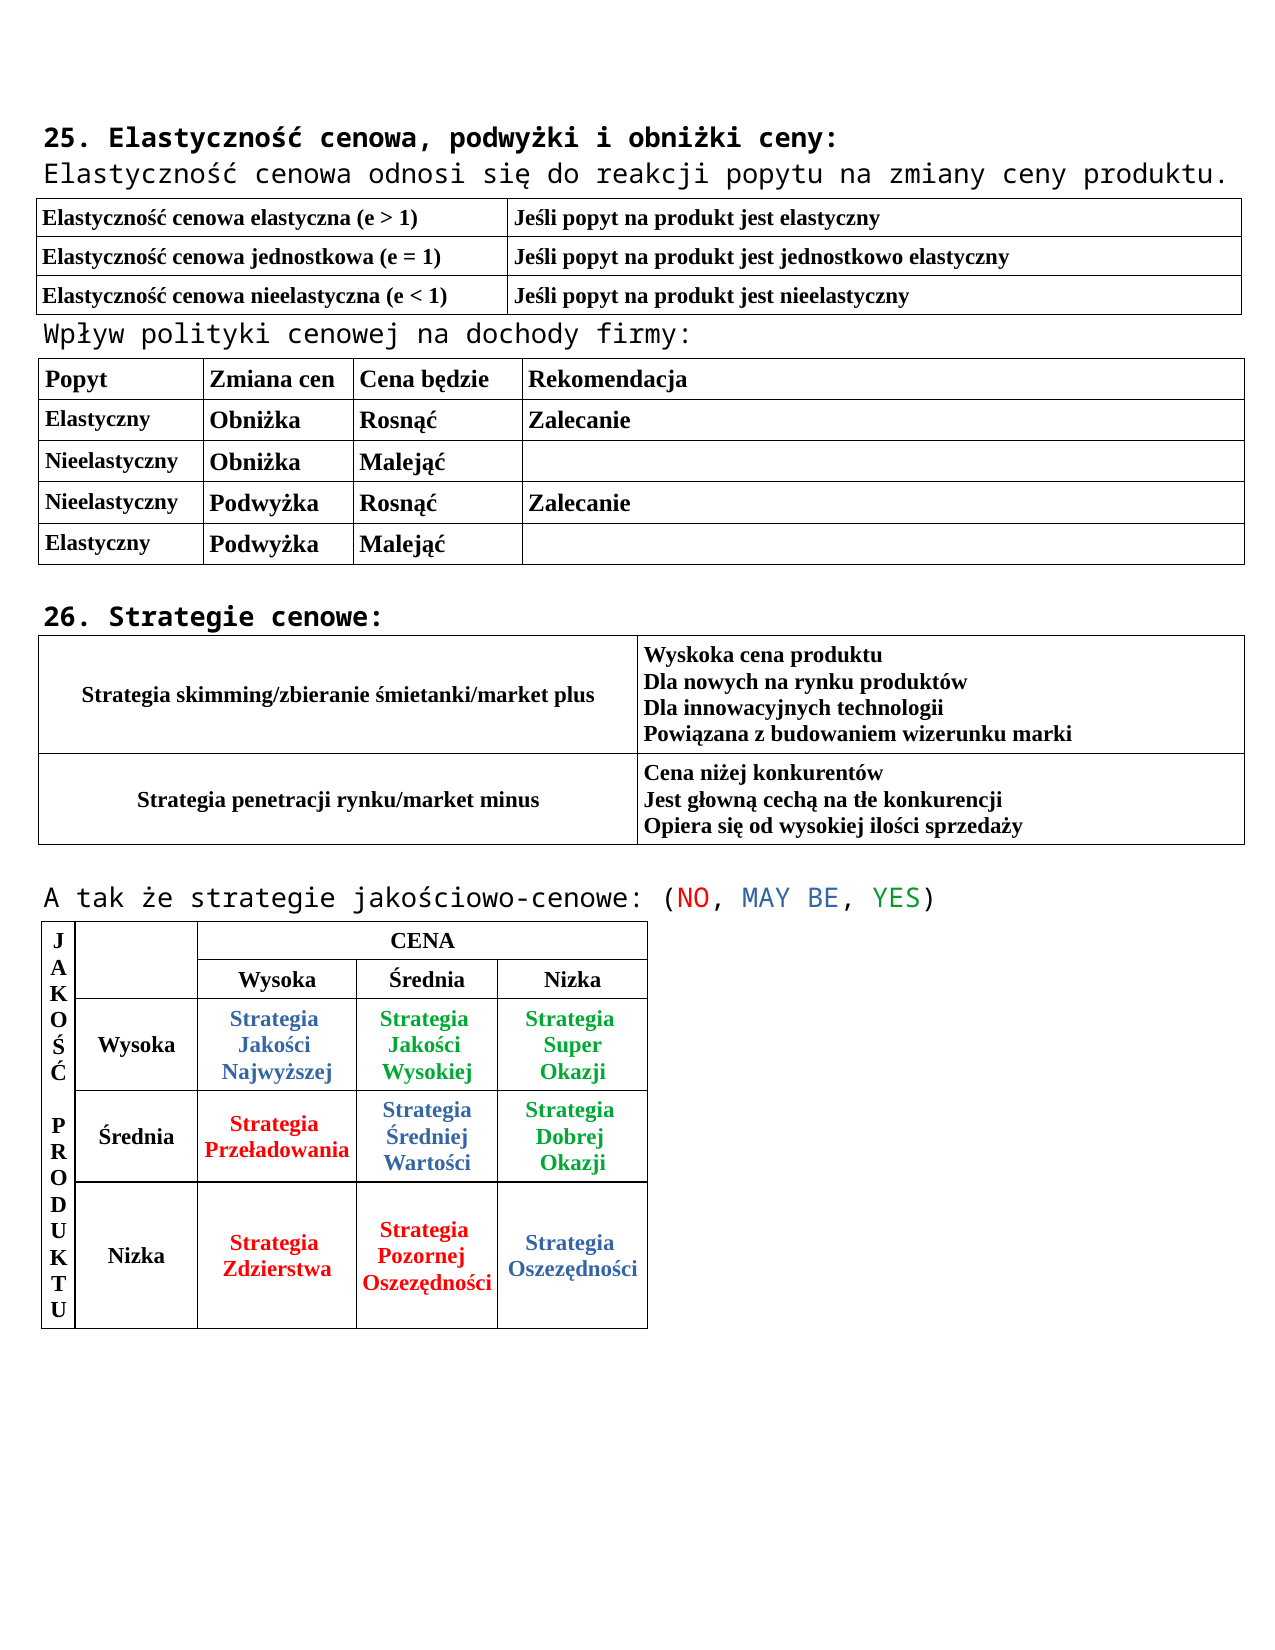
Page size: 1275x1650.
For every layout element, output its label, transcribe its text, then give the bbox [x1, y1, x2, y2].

table_cell Rosnąć [354, 400, 522, 440]
table_cell Malejąć [354, 441, 522, 481]
table_cell Strategia Jakości Wysokiej [357, 999, 497, 1090]
table_cell Obniżka [204, 441, 353, 481]
table_cell [523, 524, 1244, 564]
subtitle A tak że strategie jakościowo-cenowe: (NO, MAY BE, YES) [43, 878, 1251, 915]
table_cell Zalecanie [523, 482, 1244, 522]
table_cell Elastyczność cenowa jednostkowa (e = 1) [37, 237, 507, 275]
table_cell Elastyczność cenowa nieelastyczna (e < 1) [37, 276, 507, 314]
table_cell Malejąć [354, 524, 522, 564]
table_cell Elastyczny [39, 400, 203, 440]
table_cell Zalecanie [523, 400, 1244, 440]
table_cell Strategia Super Okazji [498, 999, 647, 1090]
subtitle 26. Strategie cenowe: [43, 598, 1251, 634]
table_header Strategia skimming/zbieranie śmietanki/market plus [39, 636, 637, 752]
table_header Elastyczność cenowa elastyczna (e > 1) [37, 199, 507, 236]
table_header Rekomendacja [523, 359, 1244, 399]
table_cell Jeśli popyt na produkt jest nieelastyczny [508, 276, 1241, 314]
table_cell Strategia Przeładowania [198, 1091, 356, 1181]
table_cell Jeśli popyt na produkt jest jednostkowo elastyczny [508, 237, 1241, 275]
table_cell Obniżka [204, 400, 353, 440]
table_cell Wysoka [198, 960, 356, 998]
table_header J A K O Ś Ć P R O D U K T U [42, 922, 74, 1328]
subtitle Wpływ polityki cenowej na dochody firmy: [43, 315, 1251, 352]
table_header [76, 922, 197, 998]
table_cell Nizka [76, 1183, 197, 1328]
table_cell Wysoka [76, 999, 197, 1090]
table_cell Rosnąć [354, 482, 522, 522]
table_cell Strategia penetracji rynku/market minus [39, 754, 637, 844]
table_cell Nieelastyczny [39, 441, 203, 481]
table_header Jeśli popyt na produkt jest elastyczny [508, 199, 1241, 236]
table_cell Średnia [357, 960, 497, 998]
table_cell Strategia Średniej Wartości [357, 1091, 497, 1181]
table_cell Średnia [76, 1091, 197, 1181]
table_cell Cena niżej konkurentów Jest głowną cechą na tłe konkurencji Opiera się od wysokiej ilości sprzedaży [638, 754, 1244, 844]
table_cell Nieelastyczny [39, 482, 203, 522]
table_header CENA [198, 922, 647, 959]
table_cell Elastyczny [39, 524, 203, 564]
table_header Popyt [39, 359, 203, 399]
table_cell Strategia Jakości Najwyższej [198, 999, 356, 1090]
table_header Wyskoka cena produktu Dla nowych na rynku produktów Dla innowacyjnych technologii Powiązana z budowaniem wizerunku marki [638, 636, 1244, 752]
subtitle 25. Elastyczność cenowa, podwyżki i obniżki ceny: [43, 118, 1251, 155]
table_header Cena będzie [354, 359, 522, 399]
subtitle Elastyczność cenowa odnosi się do reakcji popytu na zmiany ceny produktu. [43, 155, 1251, 192]
table_cell Strategia Oszezędności [498, 1183, 647, 1328]
table_cell Strategia Pozornej Oszezędności [357, 1183, 497, 1328]
table_cell Podwyżka [204, 524, 353, 564]
table_header Zmiana cen [204, 359, 353, 399]
table_cell Strategia Dobrej Okazji [498, 1091, 647, 1181]
table_cell [523, 441, 1244, 481]
table_cell Podwyżka [204, 482, 353, 522]
table_cell Nizka [498, 960, 647, 998]
table_cell Strategia Zdzierstwa [198, 1183, 356, 1328]
